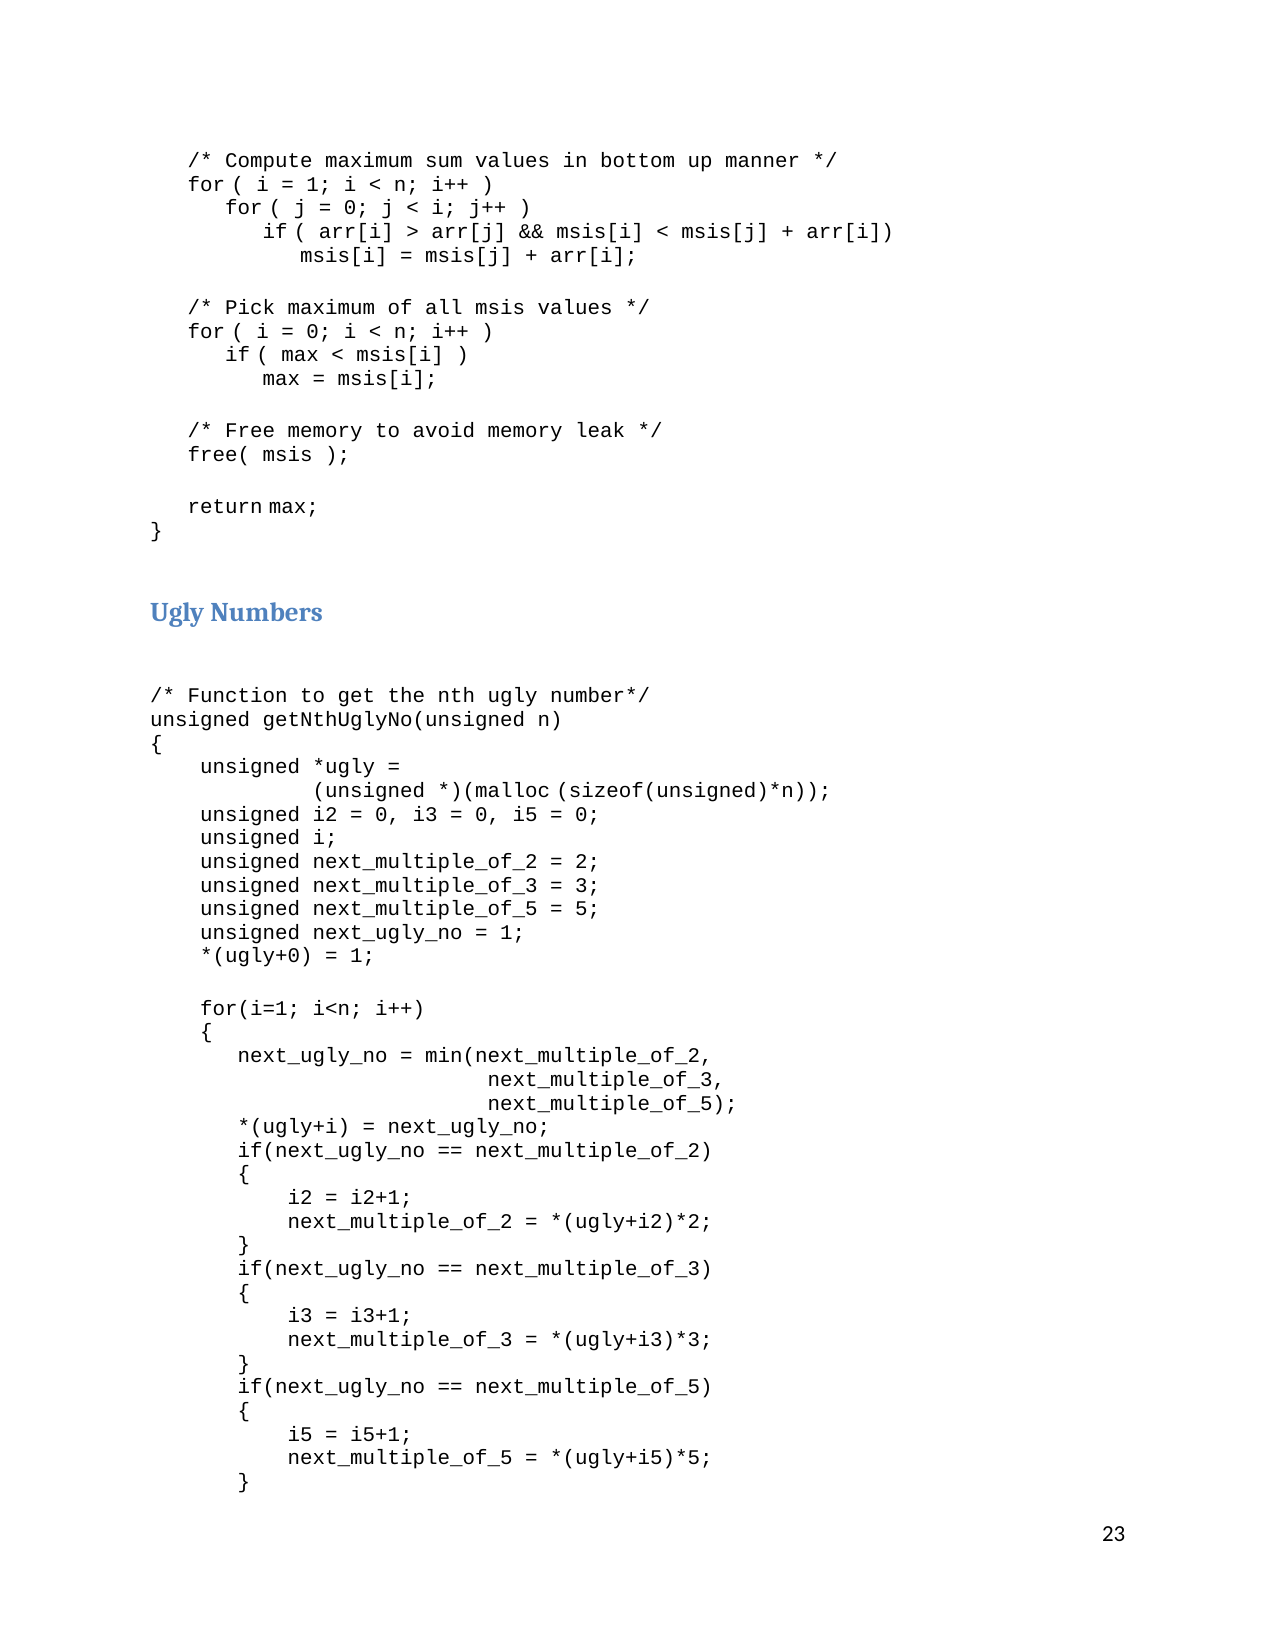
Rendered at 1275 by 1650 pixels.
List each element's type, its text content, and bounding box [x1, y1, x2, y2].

text unsigned i2 = 0, i3 = 0, i5 = 0; [150, 804, 1125, 827]
text /* Compute maximum sum values in bottom up manner */ [150, 150, 1125, 174]
text i2 = i2+1; [150, 1187, 1125, 1211]
text next_multiple_of_5); [150, 1092, 1125, 1116]
text /* Pick maximum of all msis values */ [150, 297, 1125, 321]
text if(next_ugly_no == next_multiple_of_2) [150, 1140, 1125, 1163]
text if(next_ugly_no == next_multiple_of_3) [150, 1258, 1125, 1282]
text { [150, 1400, 1125, 1423]
text next_multiple_of_5 = *(ugly+i5)*5; [150, 1447, 1125, 1471]
text max = msis[i]; [150, 368, 1125, 392]
text { [150, 1163, 1125, 1187]
text i5 = i5+1; [150, 1423, 1125, 1447]
text free( msis ); [150, 444, 1125, 468]
text msis[i] = msis[j] + arr[i]; [150, 244, 1125, 268]
text *(ugly+i) = next_ugly_no; [150, 1116, 1125, 1140]
text unsigned next_multiple_of_2 = 2; [150, 851, 1125, 874]
text for ( j = 0; j < i; j++ ) [150, 197, 1125, 221]
text for ( i = 0; i < n; i++ ) [150, 321, 1125, 344]
text unsigned getNthUglyNo(unsigned n) [150, 709, 1125, 733]
text { [150, 1282, 1125, 1305]
text *(ugly+0) = 1; [150, 946, 1125, 969]
text for(i=1; i<n; i++) [150, 998, 1125, 1022]
text { [150, 1022, 1125, 1045]
text { [150, 733, 1125, 756]
text (unsigned *)(malloc (sizeof(unsigned)*n)); [150, 780, 1125, 804]
text unsigned next_multiple_of_3 = 3; [150, 874, 1125, 898]
text if ( max < msis[i] ) [150, 344, 1125, 368]
subtitle Ugly Numbers [150, 597, 1125, 628]
text i3 = i3+1; [150, 1305, 1125, 1329]
text unsigned *ugly = [150, 756, 1125, 780]
text for ( i = 1; i < n; i++ ) [150, 174, 1125, 197]
text } [150, 1234, 1125, 1258]
text next_multiple_of_2 = *(ugly+i2)*2; [150, 1211, 1125, 1234]
text unsigned i; [150, 827, 1125, 851]
text /* Function to get the nth ugly number*/ [150, 685, 1125, 709]
text next_multiple_of_3, [150, 1069, 1125, 1092]
text if ( arr[i] > arr[j] && msis[i] < msis[j] + arr[i]) [150, 221, 1125, 244]
text } [150, 520, 1125, 544]
text if(next_ugly_no == next_multiple_of_5) [150, 1376, 1125, 1400]
text } [150, 1353, 1125, 1376]
text next_multiple_of_3 = *(ugly+i3)*3; [150, 1329, 1125, 1353]
text unsigned next_multiple_of_5 = 5; [150, 898, 1125, 922]
text return max; [150, 496, 1125, 520]
text /* Free memory to avoid memory leak */ [150, 420, 1125, 444]
text next_ugly_no = min(next_multiple_of_2, [150, 1045, 1125, 1069]
text unsigned next_ugly_no = 1; [150, 922, 1125, 946]
text } [150, 1471, 1125, 1494]
